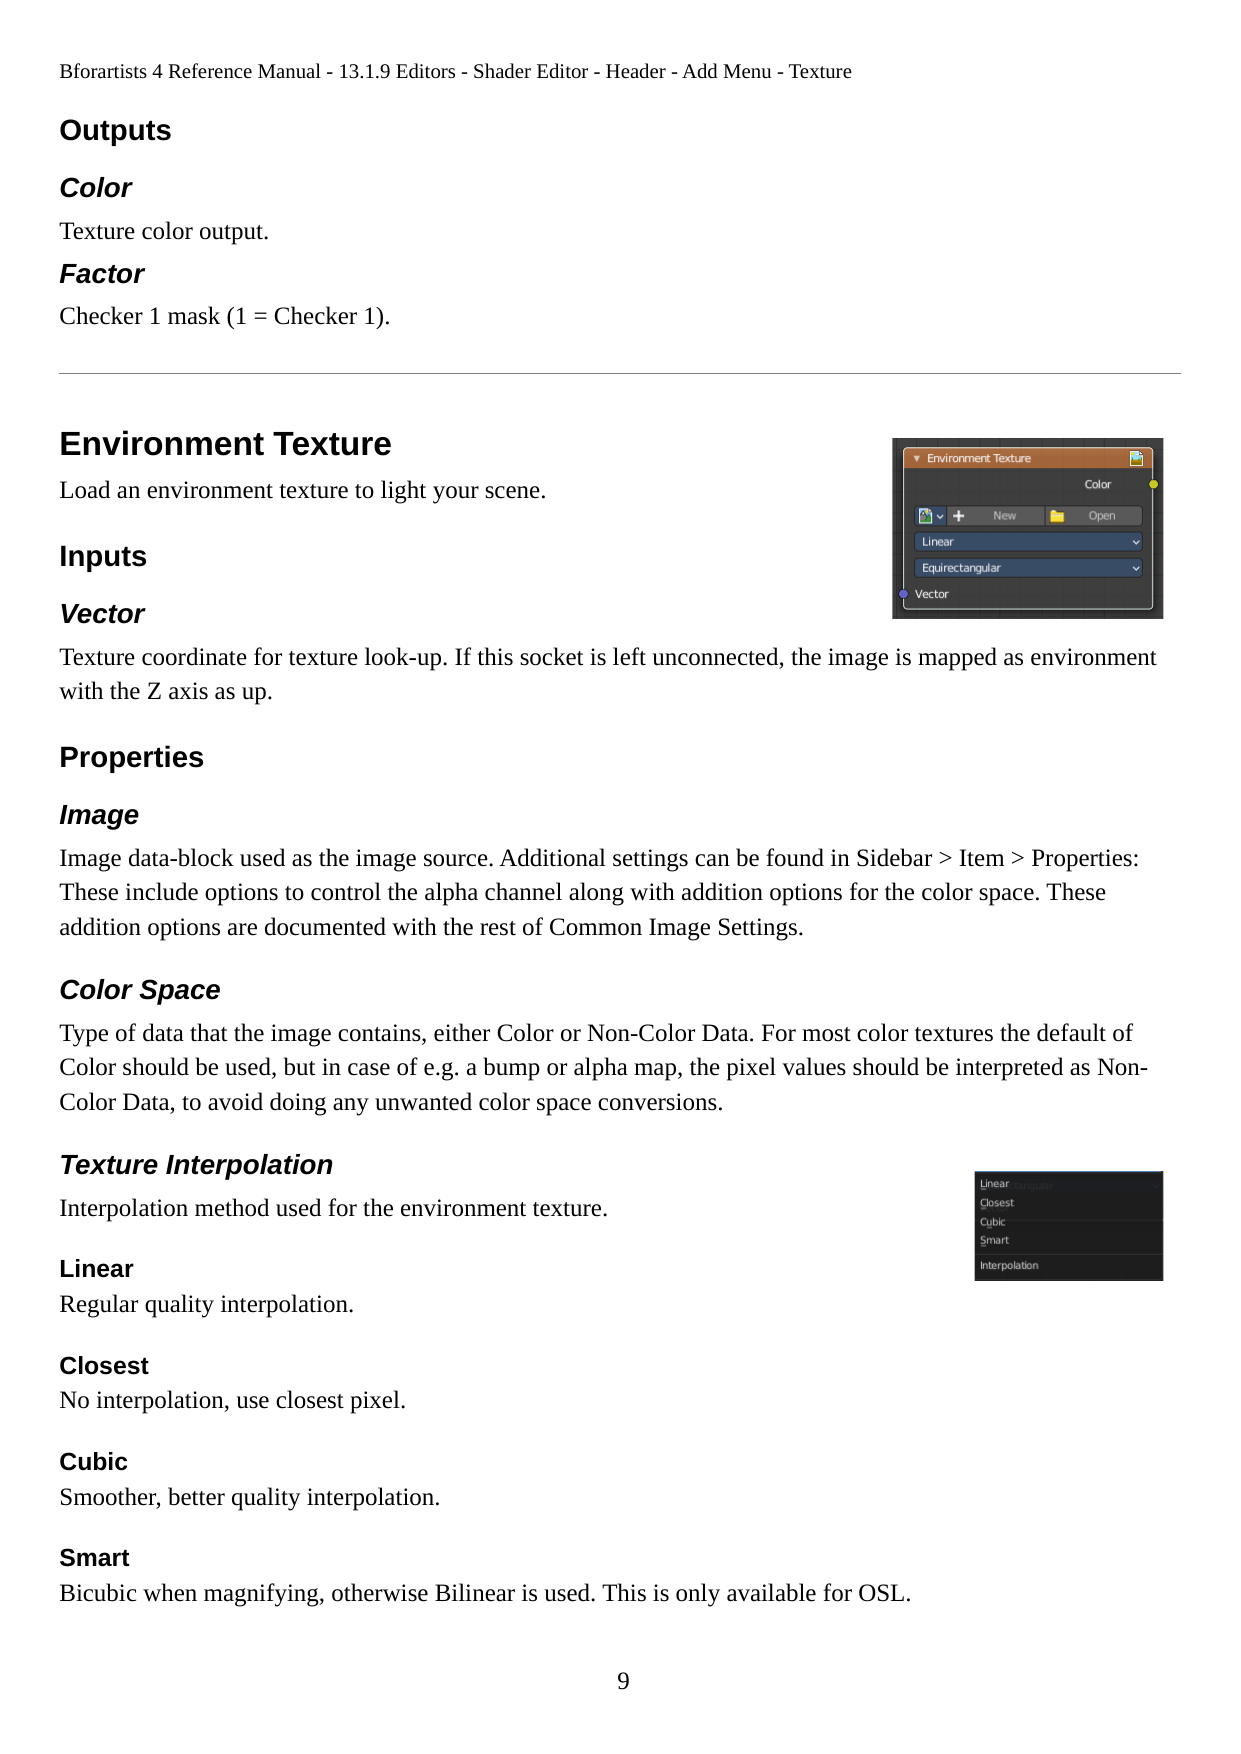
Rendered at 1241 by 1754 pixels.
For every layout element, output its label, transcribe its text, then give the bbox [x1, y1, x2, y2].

subtitle Texture Interpolation [59, 1148, 1181, 1180]
subtitle Image [59, 799, 1181, 831]
subtitle Closest [59, 1351, 1181, 1379]
subtitle Vector [59, 597, 1181, 629]
text Bicubic when magnifying, otherwise Bilinear is used. This is only available for OSL. [59, 1578, 1181, 1607]
subtitle Smart [59, 1543, 1181, 1572]
picture [974, 1171, 1164, 1281]
subtitle Color Space [59, 973, 1181, 1005]
subtitle Factor [59, 257, 1181, 289]
text Texture color output. [59, 216, 1181, 244]
text Image data-block used as the image source. Additional settings can be found in Sidebar > Item > Properties: These include options to control the alpha channel along with addition options for the color space. These addition options are documented with the rest of Common Image Settings. [59, 843, 1181, 941]
subtitle Outputs [59, 113, 1181, 146]
text Type of data that the image contains, either Color or Non-Color Data. For most color textures the default of Color should be used, but in case of e.g. a bump or alpha map, the pixel values should be interpreted as Non-Color Data, to avoid doing any unwanted color space conversions. [59, 1018, 1181, 1116]
subtitle Linear [59, 1254, 1181, 1283]
text Smoother, better quality interpolation. [59, 1482, 1181, 1511]
text Texture coordinate for texture look-up. If this socket is left unconnected, the image is mapped as environment with the Z axis as up. [59, 642, 1181, 705]
subtitle [1164, 539, 1181, 572]
subtitle Environment Texture [59, 424, 1181, 462]
text Checker 1 mask (1 = Checker 1). [59, 301, 1181, 330]
subtitle Color [59, 171, 1181, 203]
subtitle Inputs [59, 539, 892, 572]
text No interpolation, use closest pixel. [59, 1386, 1181, 1414]
text Load an environment texture to light your scene. [59, 475, 892, 504]
text Interpolation method used for the environment texture. [59, 1193, 974, 1222]
picture [892, 438, 1164, 619]
subtitle Cubic [59, 1447, 1181, 1476]
text Regular quality interpolation. [59, 1289, 1181, 1318]
subtitle Properties [59, 740, 1181, 774]
